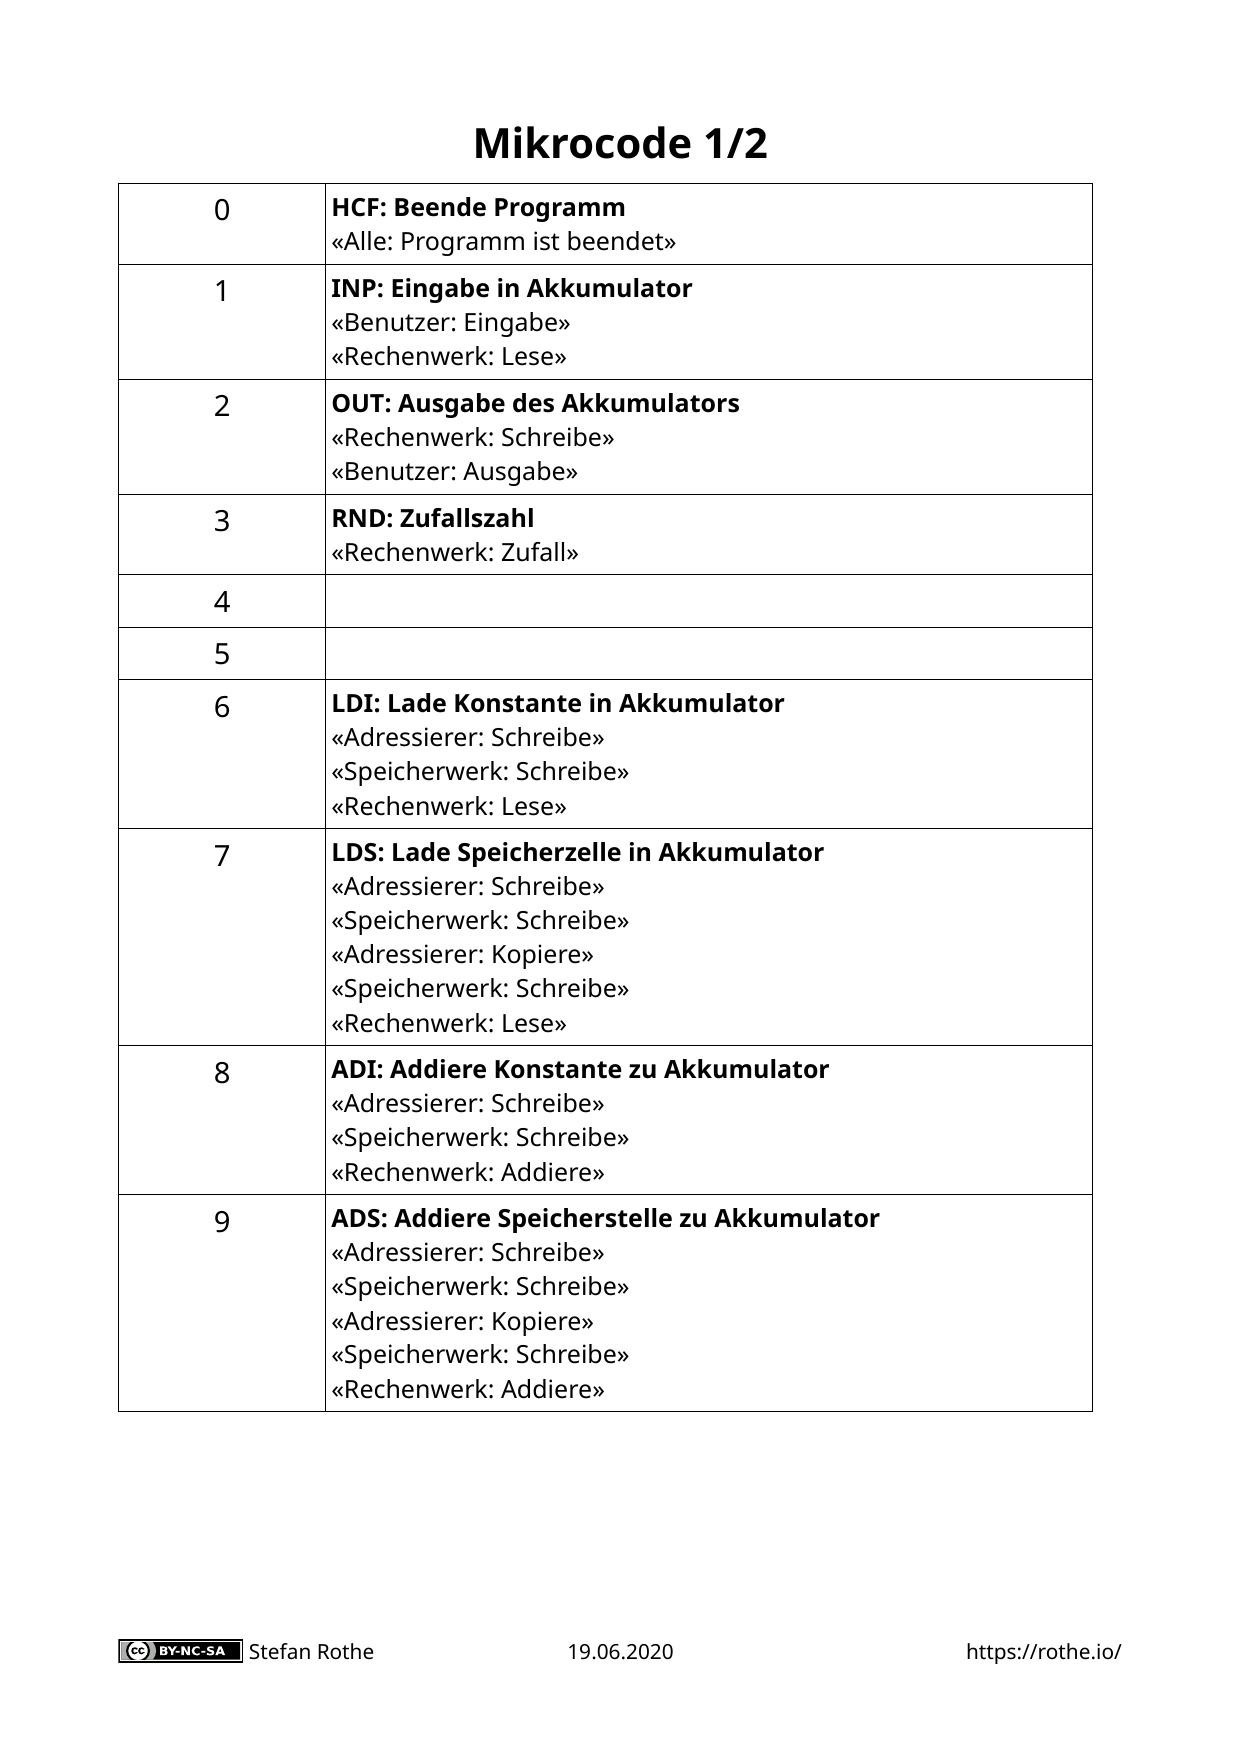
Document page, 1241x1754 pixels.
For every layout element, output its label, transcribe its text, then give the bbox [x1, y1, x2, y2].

table_cell 9 [119, 1195, 325, 1411]
table_cell [326, 628, 1092, 679]
table_cell 4 [119, 575, 325, 627]
table_cell 7 [119, 829, 325, 1045]
table_cell 2 [119, 380, 325, 493]
table_cell [326, 575, 1092, 627]
table_cell 8 [119, 1046, 325, 1194]
table_header HCF: Beende Programm «Alle: Programm ist beendet» [326, 184, 1092, 264]
table_cell 1 [119, 265, 325, 378]
table_cell 3 [119, 495, 325, 574]
table_header 0 [119, 184, 325, 264]
table_cell LDI: Lade Konstante in Akkumulator «Adressierer: Schreibe» «Speicherwerk: Schreibe» «Rechenwerk: Lese» [326, 680, 1092, 828]
title Mikrocode 1/2 [118, 113, 1122, 170]
table_cell INP: Eingabe in Akkumulator «Benutzer: Eingabe» «Rechenwerk: Lese» [326, 265, 1092, 378]
table_cell LDS: Lade Speicherzelle in Akkumulator «Adressierer: Schreibe» «Speicherwerk: Schreibe» «Adressierer: Kopiere» «Speicherwerk: Schreibe» «Rechenwerk: Lese» [326, 829, 1092, 1045]
table_cell ADS: Addiere Speicherstelle zu Akkumulator «Adressierer: Schreibe» «Speicherwerk: Schreibe» «Adressierer: Kopiere» «Speicherwerk: Schreibe» «Rechenwerk: Addiere» [326, 1195, 1092, 1411]
table_cell RND: Zufallszahl «Rechenwerk: Zufall» [326, 495, 1092, 574]
table_cell ADI: Addiere Konstante zu Akkumulator «Adressierer: Schreibe» «Speicherwerk: Schreibe» «Rechenwerk: Addiere» [326, 1046, 1092, 1194]
table_cell 6 [119, 680, 325, 828]
table_cell OUT: Ausgabe des Akkumulators «Rechenwerk: Schreibe» «Benutzer: Ausgabe» [326, 380, 1092, 493]
table_cell 5 [119, 628, 325, 679]
